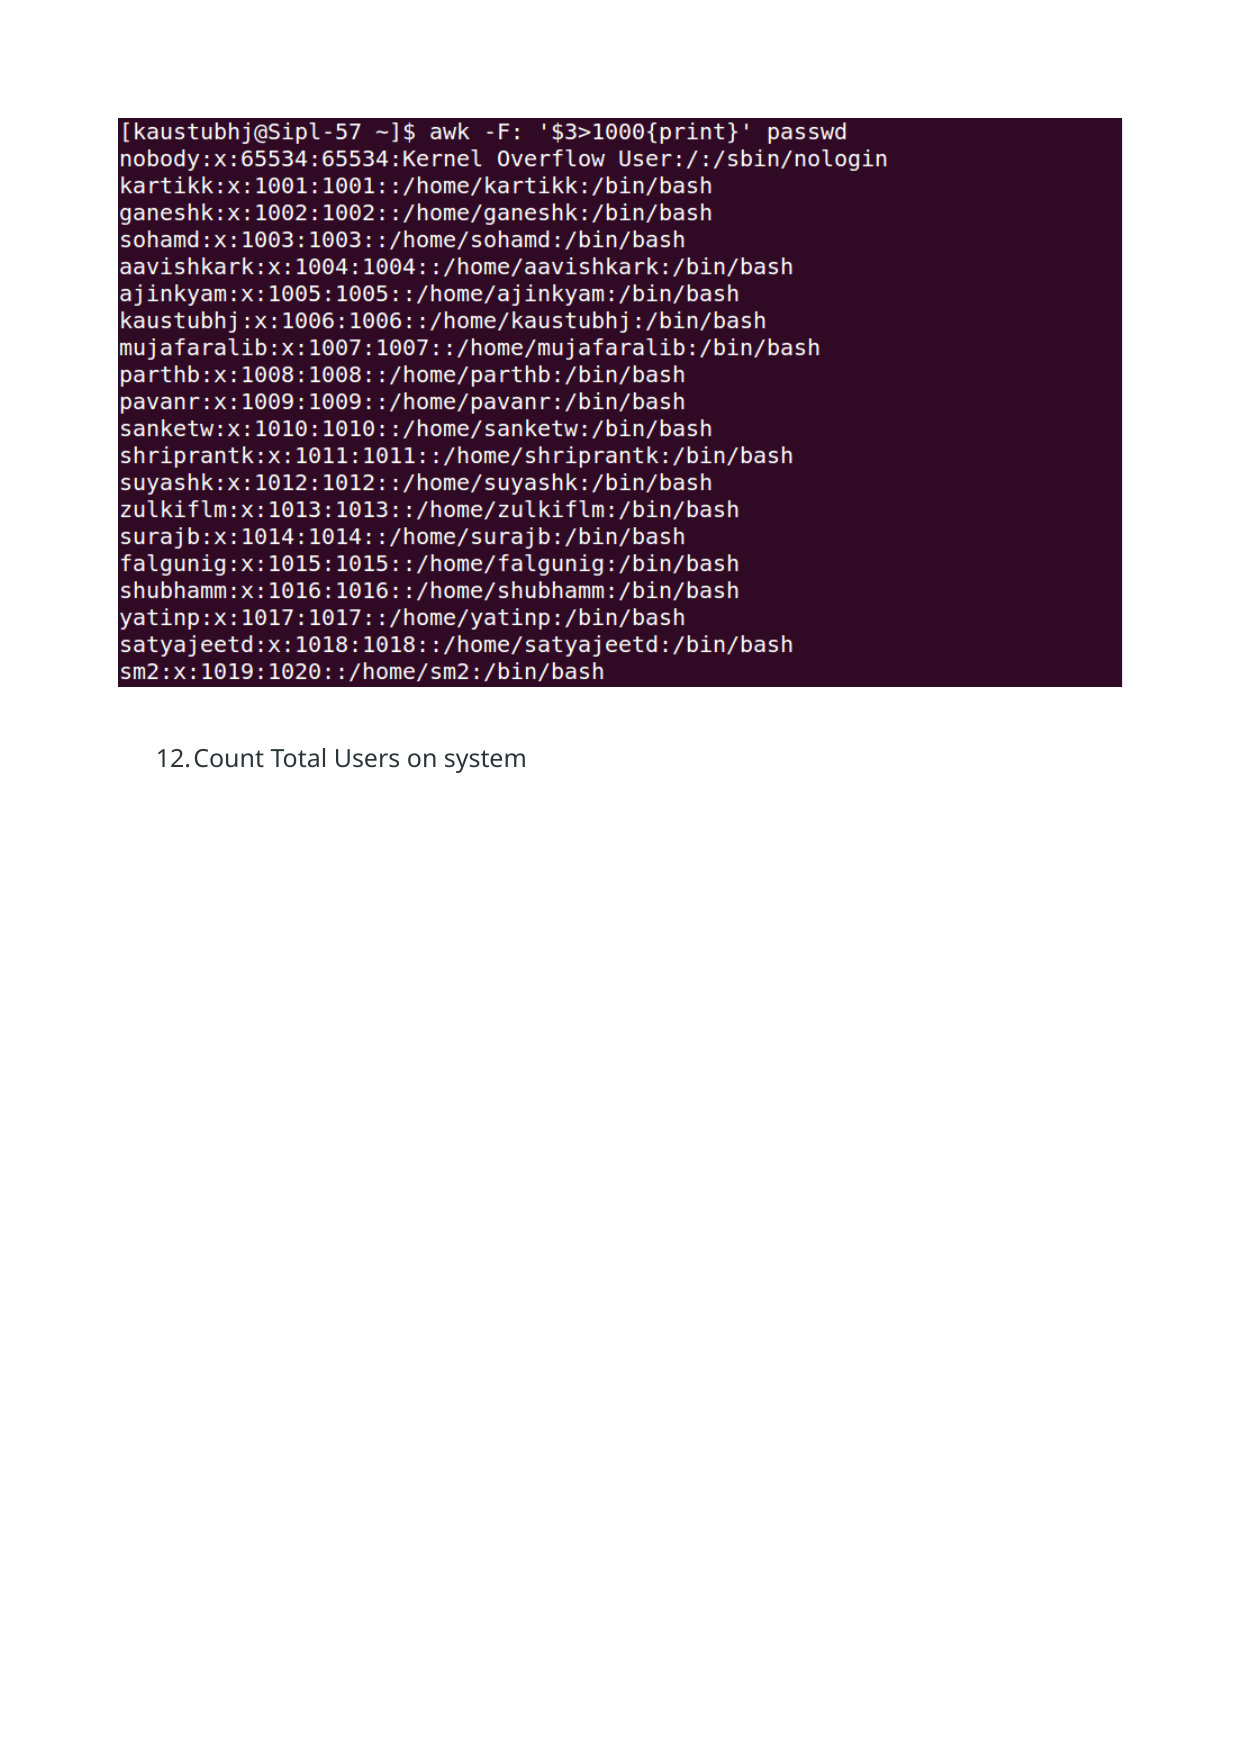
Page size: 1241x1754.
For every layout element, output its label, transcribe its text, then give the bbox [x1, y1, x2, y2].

picture [118, 118, 1123, 687]
list Count Total Users on system [156, 741, 1122, 775]
